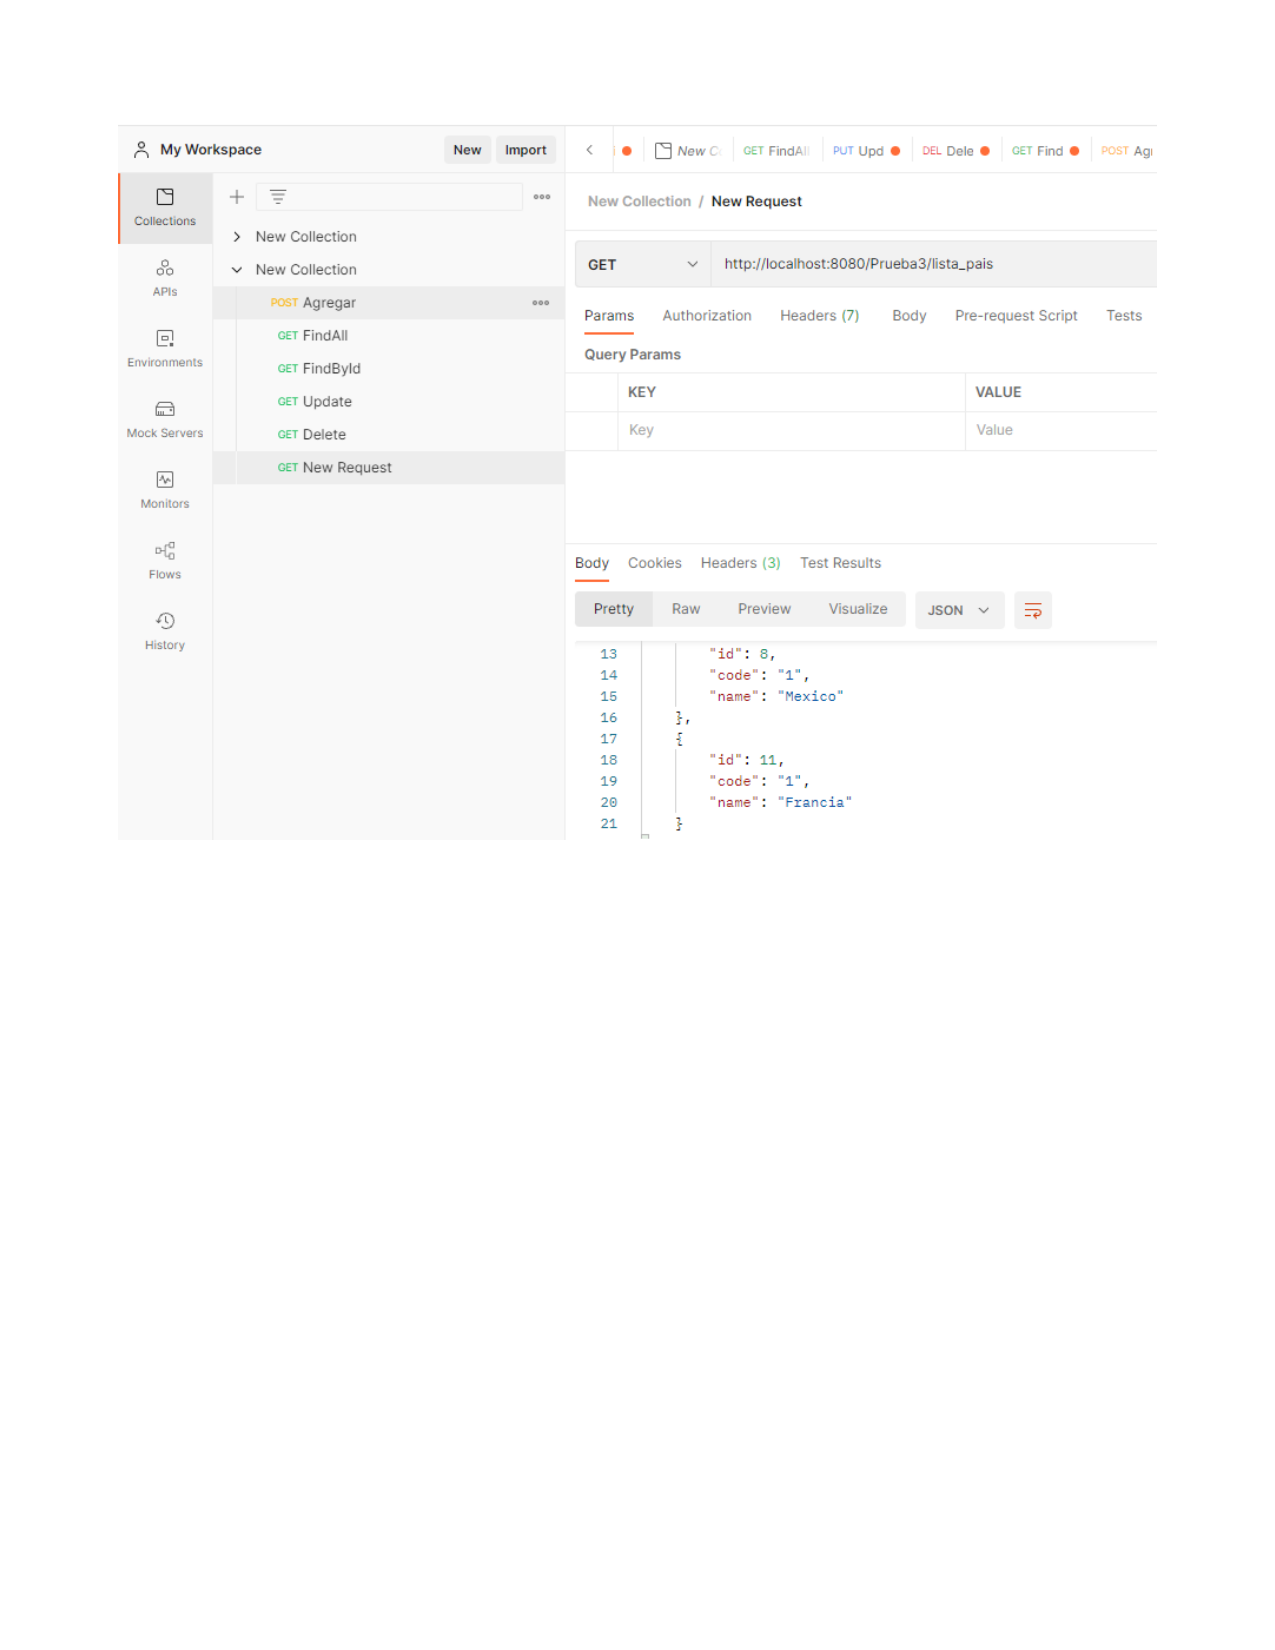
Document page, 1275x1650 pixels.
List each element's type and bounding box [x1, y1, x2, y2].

picture [118, 118, 1157, 840]
